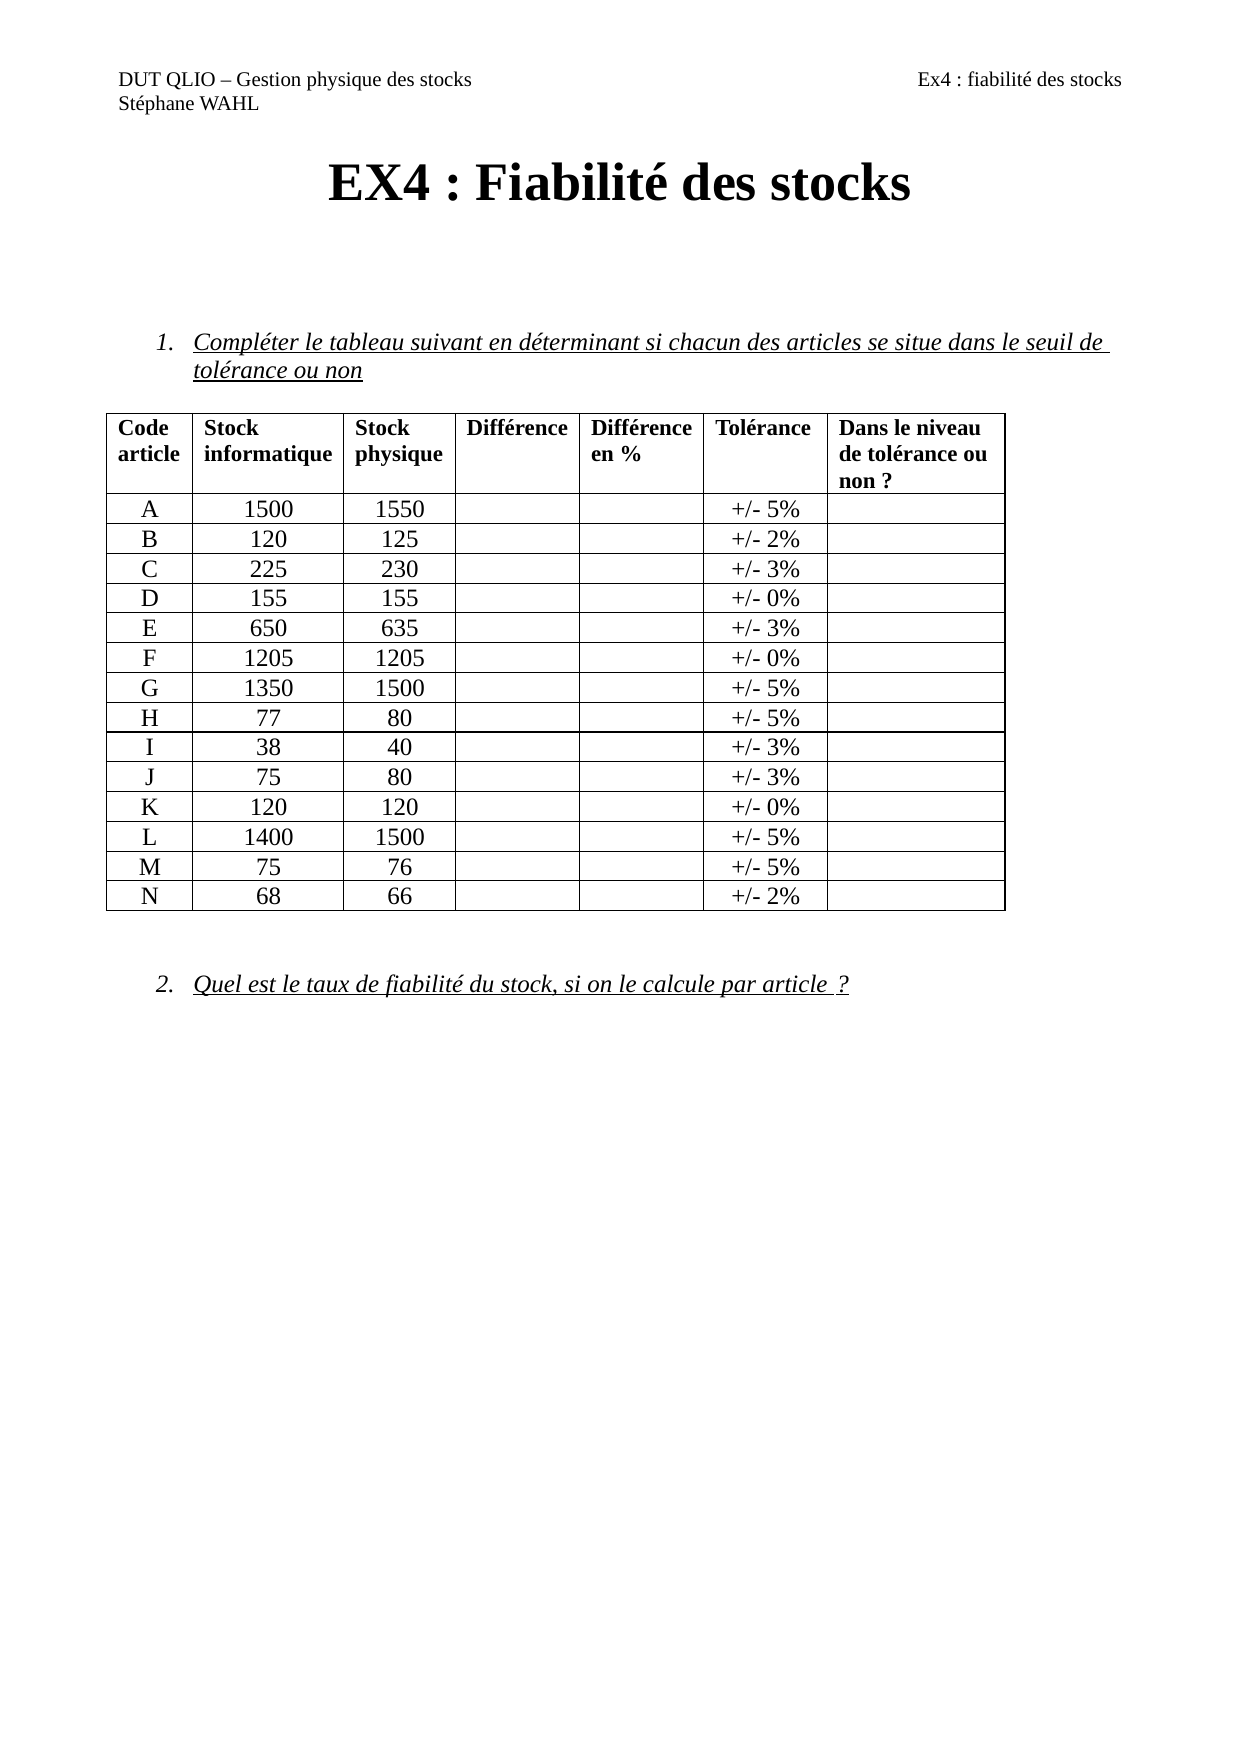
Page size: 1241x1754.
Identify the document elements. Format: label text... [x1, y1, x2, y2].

table_cell 66 [344, 881, 455, 910]
table_cell [456, 613, 579, 642]
text EX4 : Fiabilité des stocks [118, 149, 1122, 212]
table_cell [828, 584, 1004, 612]
table_cell +/- 5% [704, 703, 827, 731]
table_cell [456, 822, 579, 851]
table_cell 120 [193, 792, 343, 821]
table_cell [456, 881, 579, 910]
table_cell [456, 703, 579, 731]
table_cell [828, 733, 1004, 761]
table_cell 120 [193, 524, 343, 553]
table_header Code article [107, 414, 192, 493]
table_cell 77 [193, 703, 343, 731]
table_cell 80 [344, 703, 455, 731]
table_cell [456, 792, 579, 821]
table_cell [828, 554, 1004, 582]
table_cell 1500 [344, 822, 455, 851]
table_cell +/- 2% [704, 881, 827, 910]
list Compléter le tableau suivant en déterminant si chacun des articles se situe dans le seuil de tolérance ou non [156, 327, 1122, 384]
table_cell L [107, 822, 192, 851]
table_cell [580, 554, 703, 582]
table_cell [580, 613, 703, 642]
table_cell +/- 5% [704, 494, 827, 523]
table_cell [456, 762, 579, 791]
table_header Tolérance [704, 414, 827, 493]
table_cell [456, 494, 579, 523]
table_cell 1350 [193, 673, 343, 702]
table_cell 75 [193, 852, 343, 880]
table_cell 635 [344, 613, 455, 642]
table_header Dans le niveau de tolérance ou non ? [828, 414, 1004, 493]
table_cell 225 [193, 554, 343, 582]
table_cell 1550 [344, 494, 455, 523]
table_cell E [107, 613, 192, 642]
list Quel est le taux de fiabilité du stock, si on le calcule par article ? [156, 969, 1122, 997]
table_cell [456, 524, 579, 553]
table_cell [456, 852, 579, 880]
table_cell [828, 762, 1004, 791]
table_cell [828, 643, 1004, 672]
table_cell 68 [193, 881, 343, 910]
table_header Stock informatique [193, 414, 343, 493]
table_header Stock physique [344, 414, 455, 493]
table_cell [456, 673, 579, 702]
table_cell +/- 3% [704, 554, 827, 582]
table_cell [456, 643, 579, 672]
table_cell [580, 703, 703, 731]
table_cell +/- 3% [704, 762, 827, 791]
table_cell [456, 584, 579, 612]
table_header Différence [456, 414, 579, 493]
table_cell [828, 703, 1004, 731]
table_cell [580, 584, 703, 612]
table_cell [828, 524, 1004, 553]
table_cell [828, 822, 1004, 851]
table_cell C [107, 554, 192, 582]
table_cell 76 [344, 852, 455, 880]
table_cell 75 [193, 762, 343, 791]
table_cell +/- 5% [704, 822, 827, 851]
table_cell [580, 762, 703, 791]
table_cell +/- 3% [704, 733, 827, 761]
table_cell 1400 [193, 822, 343, 851]
table_cell 155 [193, 584, 343, 612]
table_cell I [107, 733, 192, 761]
table_cell F [107, 643, 192, 672]
table_header Différence en % [580, 414, 703, 493]
table_cell +/- 0% [704, 792, 827, 821]
table_cell A [107, 494, 192, 523]
table_cell [828, 792, 1004, 821]
table_cell 125 [344, 524, 455, 553]
table_cell [580, 643, 703, 672]
table_cell [580, 852, 703, 880]
table_cell [828, 881, 1004, 910]
table_cell H [107, 703, 192, 731]
table_cell 650 [193, 613, 343, 642]
table_cell 80 [344, 762, 455, 791]
table_cell 1500 [344, 673, 455, 702]
table_cell G [107, 673, 192, 702]
table_cell +/- 3% [704, 613, 827, 642]
table_cell M [107, 852, 192, 880]
table_cell B [107, 524, 192, 553]
table_cell [828, 852, 1004, 880]
table_cell 120 [344, 792, 455, 821]
table_cell [456, 733, 579, 761]
table_cell J [107, 762, 192, 791]
table_cell [828, 613, 1004, 642]
table_cell +/- 0% [704, 643, 827, 672]
table_cell 1205 [344, 643, 455, 672]
table_cell [580, 524, 703, 553]
table_cell +/- 5% [704, 852, 827, 880]
table_cell +/- 5% [704, 673, 827, 702]
table_cell [580, 673, 703, 702]
table_cell 1205 [193, 643, 343, 672]
table_cell [580, 881, 703, 910]
table_cell 38 [193, 733, 343, 761]
table_cell N [107, 881, 192, 910]
table_cell +/- 0% [704, 584, 827, 612]
table_cell D [107, 584, 192, 612]
table_cell [580, 494, 703, 523]
table_cell [828, 494, 1004, 523]
table_cell 40 [344, 733, 455, 761]
table_cell K [107, 792, 192, 821]
table_cell 155 [344, 584, 455, 612]
table_cell [580, 733, 703, 761]
table_cell [580, 822, 703, 851]
table_cell [580, 792, 703, 821]
table_cell 230 [344, 554, 455, 582]
table_cell 1500 [193, 494, 343, 523]
table_cell [828, 673, 1004, 702]
table_cell [456, 554, 579, 582]
table_cell +/- 2% [704, 524, 827, 553]
